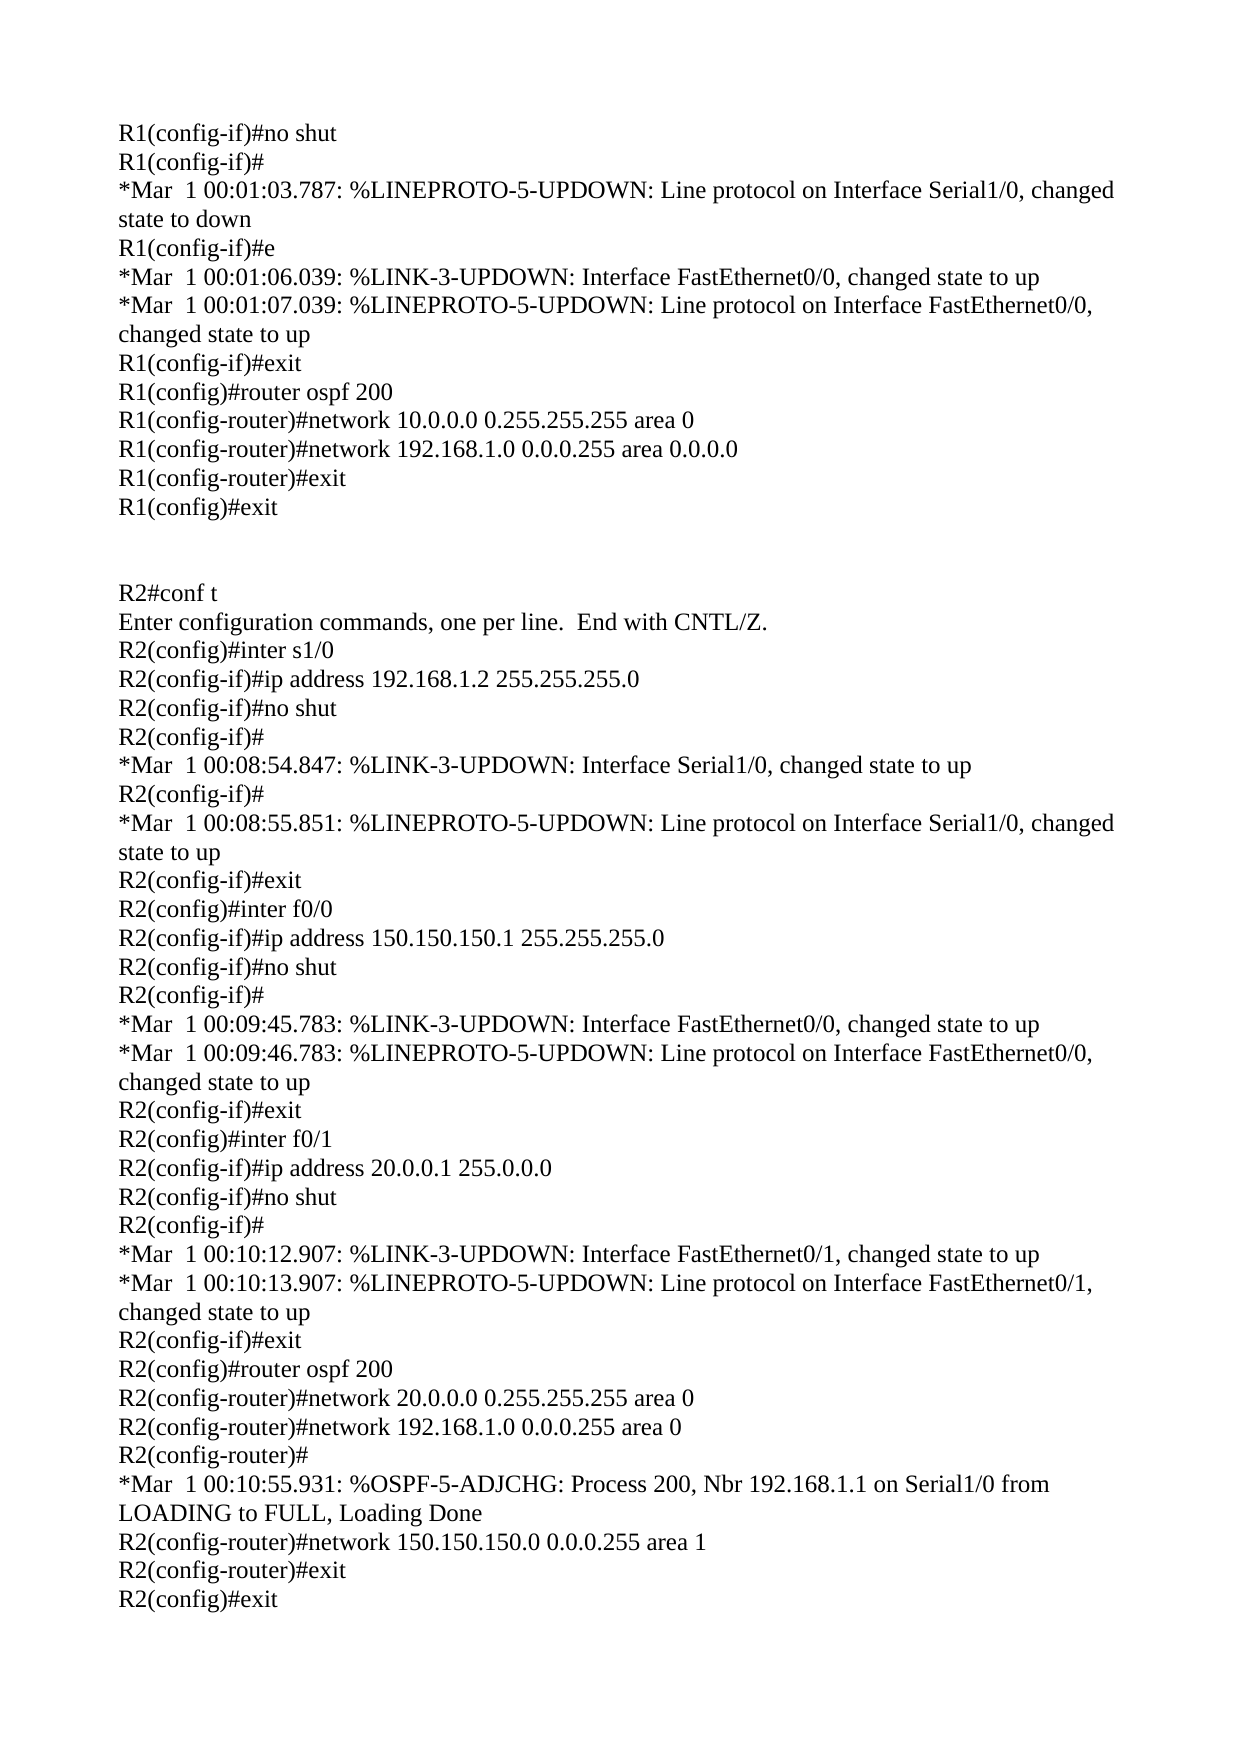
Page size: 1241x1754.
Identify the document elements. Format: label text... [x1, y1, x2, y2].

text R2(config-if)#exit [118, 1096, 1122, 1124]
text R2(config)#router ospf 200 [118, 1354, 1122, 1383]
text Enter configuration commands, one per line. End with CNTL/Z. [118, 607, 1122, 636]
text R2(config-if)#ip address 150.150.150.1 255.255.255.0 [118, 923, 1122, 952]
text R2(config-if)#no shut [118, 952, 1122, 981]
text R1(config-if)#exit [118, 348, 1122, 377]
text R2#conf t [118, 578, 1122, 607]
text R1(config-if)#e [118, 233, 1122, 262]
text R2(config)#inter s1/0 [118, 636, 1122, 664]
text R2(config-if)#no shut [118, 1182, 1122, 1211]
text R2(config-if)#ip address 20.0.0.1 255.0.0.0 [118, 1153, 1122, 1182]
text *Mar 1 00:09:45.783: %LINK-3-UPDOWN: Interface FastEthernet0/0, changed state to up [118, 1009, 1122, 1038]
text R1(config-if)#no shut [118, 118, 1122, 147]
text R1(config-router)#exit [118, 463, 1122, 492]
text *Mar 1 00:10:55.931: %OSPF-5-ADJCHG: Process 200, Nbr 192.168.1.1 on Serial1/0 from LOADING to FULL, Loading Done [118, 1469, 1122, 1527]
text R1(config-if)# [118, 147, 1122, 176]
text R2(config-if)# [118, 779, 1122, 808]
text R2(config-if)#exit [118, 866, 1122, 894]
text R2(config-router)#network 20.0.0.0 0.255.255.255 area 0 [118, 1383, 1122, 1412]
text *Mar 1 00:10:12.907: %LINK-3-UPDOWN: Interface FastEthernet0/1, changed state to up [118, 1239, 1122, 1268]
text R2(config-if)# [118, 722, 1122, 751]
text R1(config)#router ospf 200 [118, 377, 1122, 406]
text R2(config-if)#no shut [118, 693, 1122, 722]
text R1(config-router)#network 192.168.1.0 0.0.0.255 area 0.0.0.0 [118, 434, 1122, 463]
text *Mar 1 00:08:54.847: %LINK-3-UPDOWN: Interface Serial1/0, changed state to up [118, 751, 1122, 779]
text R2(config-if)#ip address 192.168.1.2 255.255.255.0 [118, 664, 1122, 693]
text R2(config-if)# [118, 981, 1122, 1009]
text R1(config-router)#network 10.0.0.0 0.255.255.255 area 0 [118, 406, 1122, 434]
text R2(config-router)# [118, 1441, 1122, 1469]
text R2(config-router)#exit [118, 1556, 1122, 1584]
text R2(config)#inter f0/0 [118, 894, 1122, 923]
text R2(config-if)#exit [118, 1326, 1122, 1354]
text R2(config)#inter f0/1 [118, 1124, 1122, 1153]
text *Mar 1 00:01:06.039: %LINK-3-UPDOWN: Interface FastEthernet0/0, changed state to up [118, 262, 1122, 291]
text R2(config-router)#network 150.150.150.0 0.0.0.255 area 1 [118, 1527, 1122, 1556]
text *Mar 1 00:01:07.039: %LINEPROTO-5-UPDOWN: Line protocol on Interface FastEthernet0/0, changed state to up [118, 291, 1122, 348]
text R2(config-router)#network 192.168.1.0 0.0.0.255 area 0 [118, 1412, 1122, 1441]
text R2(config-if)# [118, 1211, 1122, 1239]
text R2(config)#exit [118, 1584, 1122, 1613]
text *Mar 1 00:01:03.787: %LINEPROTO-5-UPDOWN: Line protocol on Interface Serial1/0, changed state to down [118, 176, 1122, 233]
text *Mar 1 00:08:55.851: %LINEPROTO-5-UPDOWN: Line protocol on Interface Serial1/0, changed state to up [118, 808, 1122, 866]
text R1(config)#exit [118, 492, 1122, 521]
text *Mar 1 00:10:13.907: %LINEPROTO-5-UPDOWN: Line protocol on Interface FastEthernet0/1, changed state to up [118, 1268, 1122, 1326]
text *Mar 1 00:09:46.783: %LINEPROTO-5-UPDOWN: Line protocol on Interface FastEthernet0/0, changed state to up [118, 1038, 1122, 1096]
